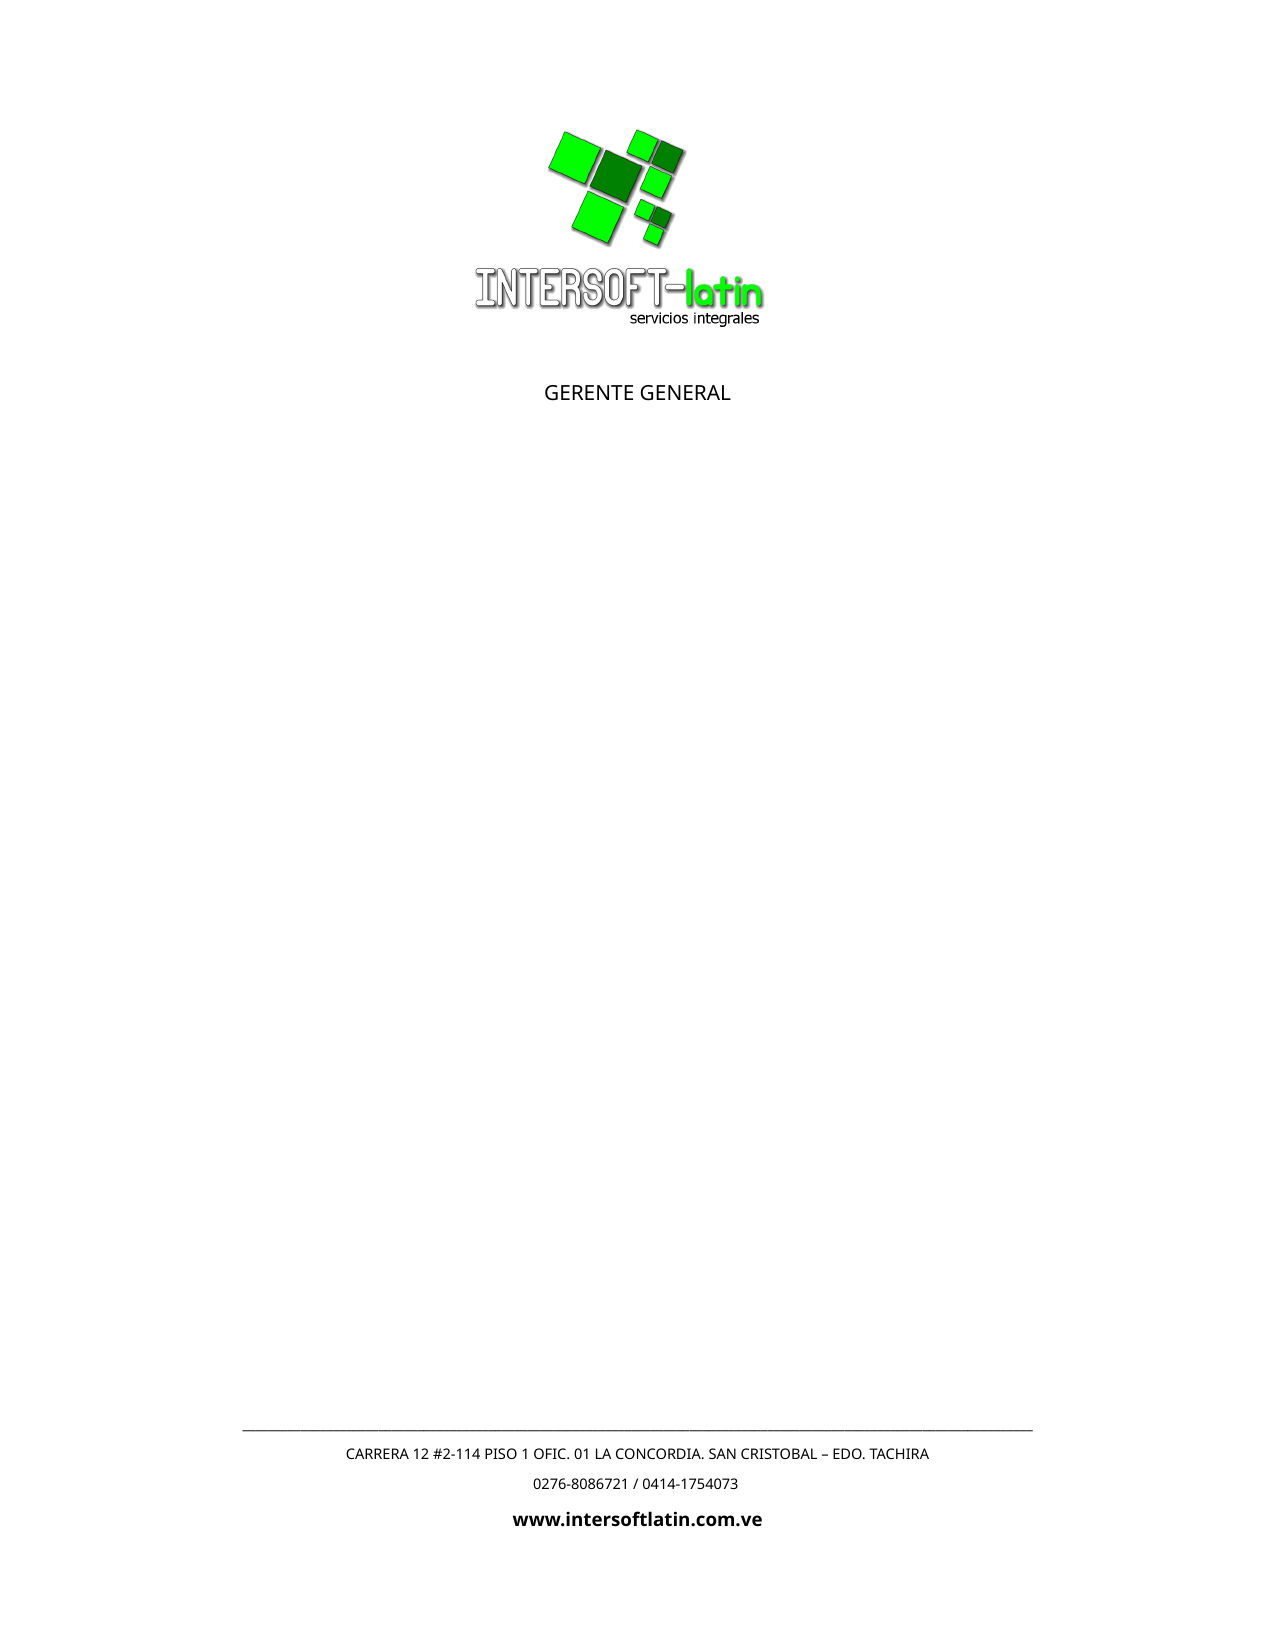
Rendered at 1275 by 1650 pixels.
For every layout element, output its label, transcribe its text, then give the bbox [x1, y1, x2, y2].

text GERENTE GENERAL [118, 378, 1157, 406]
picture [456, 123, 793, 331]
